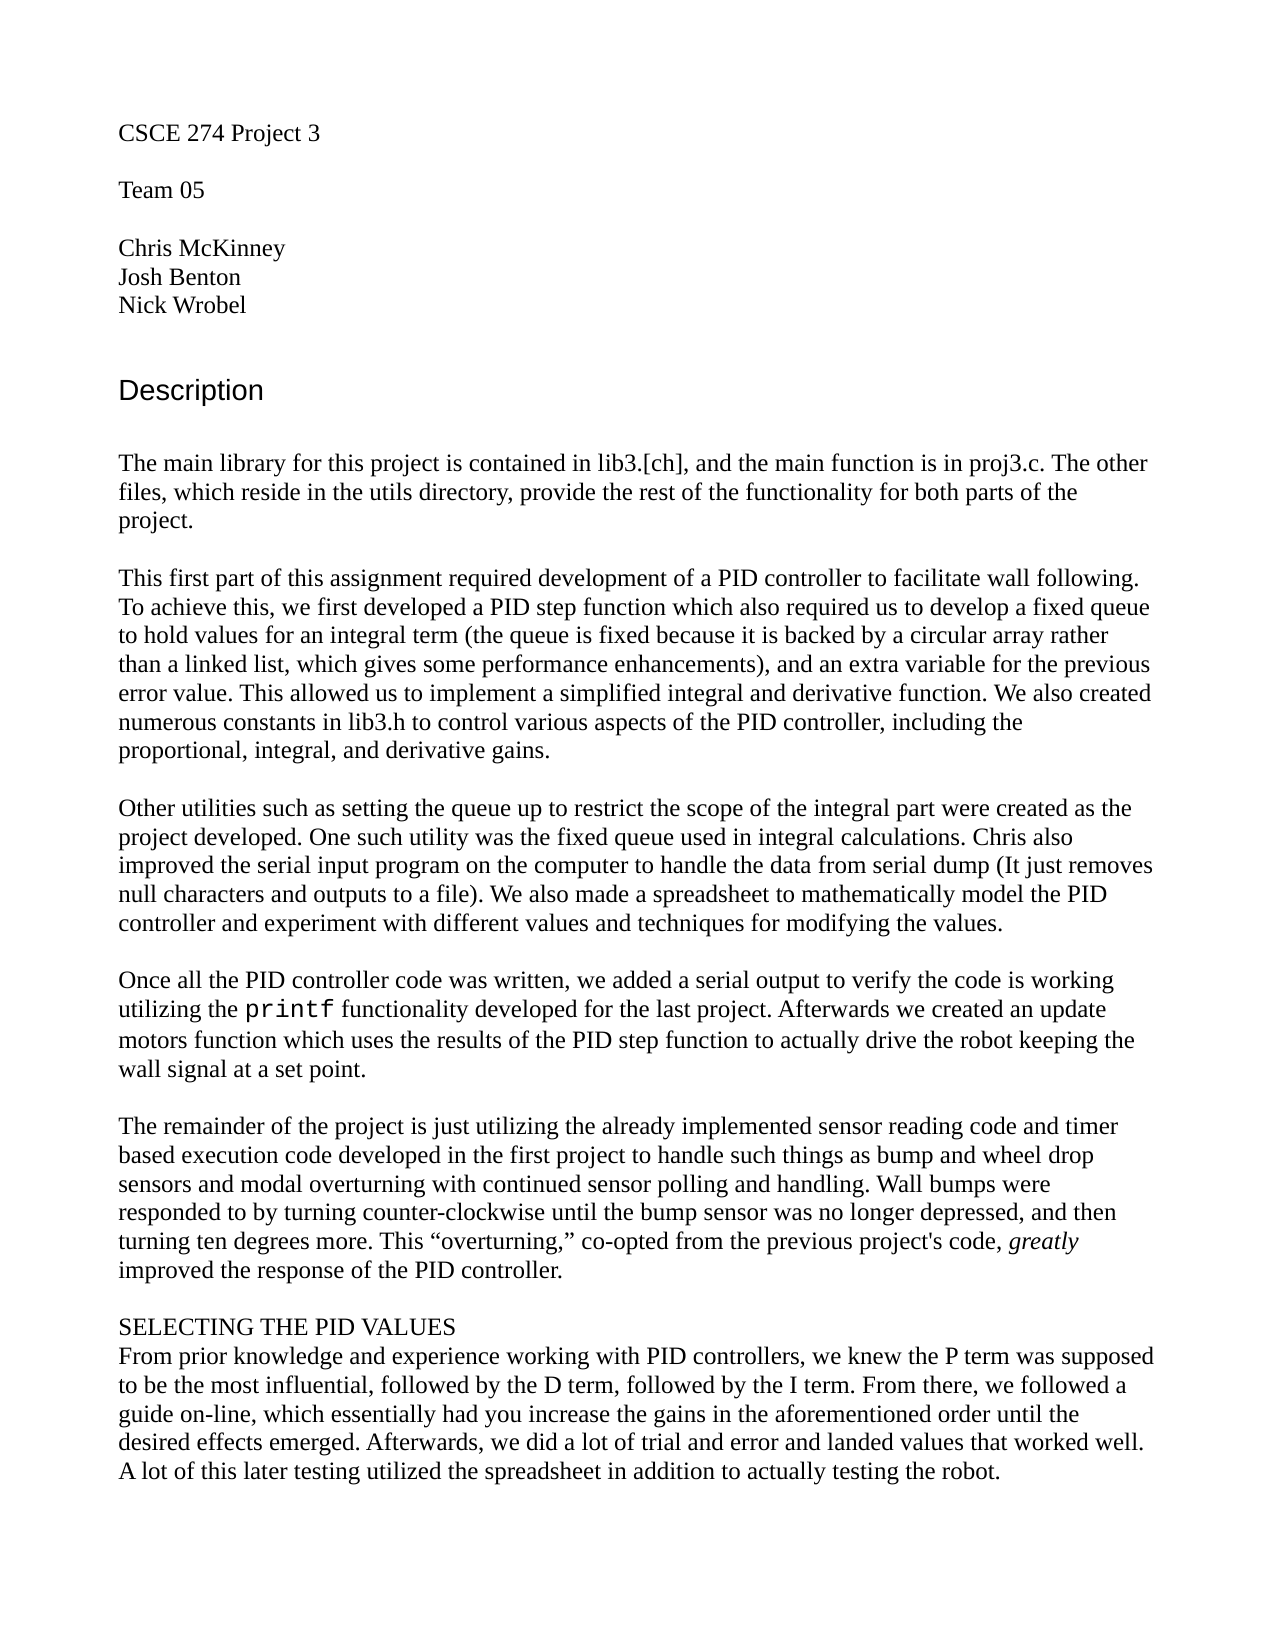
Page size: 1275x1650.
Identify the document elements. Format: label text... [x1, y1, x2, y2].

text Josh Benton [118, 262, 1157, 291]
text Other utilities such as setting the queue up to restrict the scope of the integral part were created as the project developed. One such utility was the fixed queue used in integral calculations. Chris also improved the serial input program on the computer to handle the data from serial dump (It just removes null characters and outputs to a file). We also made a spreadsheet to mathematically model the PID controller and experiment with different values and techniques for modifying the values. [118, 793, 1157, 937]
text Nick Wrobel [118, 291, 1157, 319]
text This first part of this assignment required development of a PID controller to facilitate wall following. To achieve this, we first developed a PID step function which also required us to develop a fixed queue to hold values for an integral term (the queue is fixed because it is backed by a circular array rather than a linked list, which gives some performance enhancements), and an extra variable for the previous error value. This allowed us to implement a simplified integral and derivative function. We also created numerous constants in lib3.h to control various aspects of the PID controller, including the proportional, integral, and derivative gains. [118, 563, 1157, 764]
text Chris McKinney [118, 233, 1157, 262]
text Once all the PID controller code was written, we added a serial output to verify the code is working utilizing the printf functionality developed for the last project. Afterwards we created an update motors function which uses the results of the PID step function to actually drive the robot keeping the wall signal at a set point. [118, 965, 1157, 1082]
text SELECTING THE PID VALUES [118, 1312, 1157, 1341]
subtitle Description [118, 373, 1157, 407]
text CSCE 274 Project 3 [118, 118, 1157, 147]
text Team 05 [118, 176, 1157, 204]
text The remainder of the project is just utilizing the already implemented sensor reading code and timer based execution code developed in the first project to handle such things as bump and wheel drop sensors and modal overturning with continued sensor polling and handling. Wall bumps were responded to by turning counter-clockwise until the bump sensor was no longer depressed, and then turning ten degrees more. This “overturning,” co-opted from the previous project's code, greatly improved the response of the PID controller. [118, 1111, 1157, 1284]
text The main library for this project is contained in lib3.[ch], and the main function is in proj3.c. The other files, which reside in the utils directory, provide the rest of the functionality for both parts of the project. [118, 448, 1157, 534]
text From prior knowledge and experience working with PID controllers, we knew the P term was supposed to be the most influential, followed by the D term, followed by the I term. From there, we followed a guide on-line, which essentially had you increase the gains in the aforementioned order until the desired effects emerged. Afterwards, we did a lot of trial and error and landed values that worked well. A lot of this later testing utilized the spreadsheet in addition to actually testing the robot. [118, 1341, 1157, 1485]
